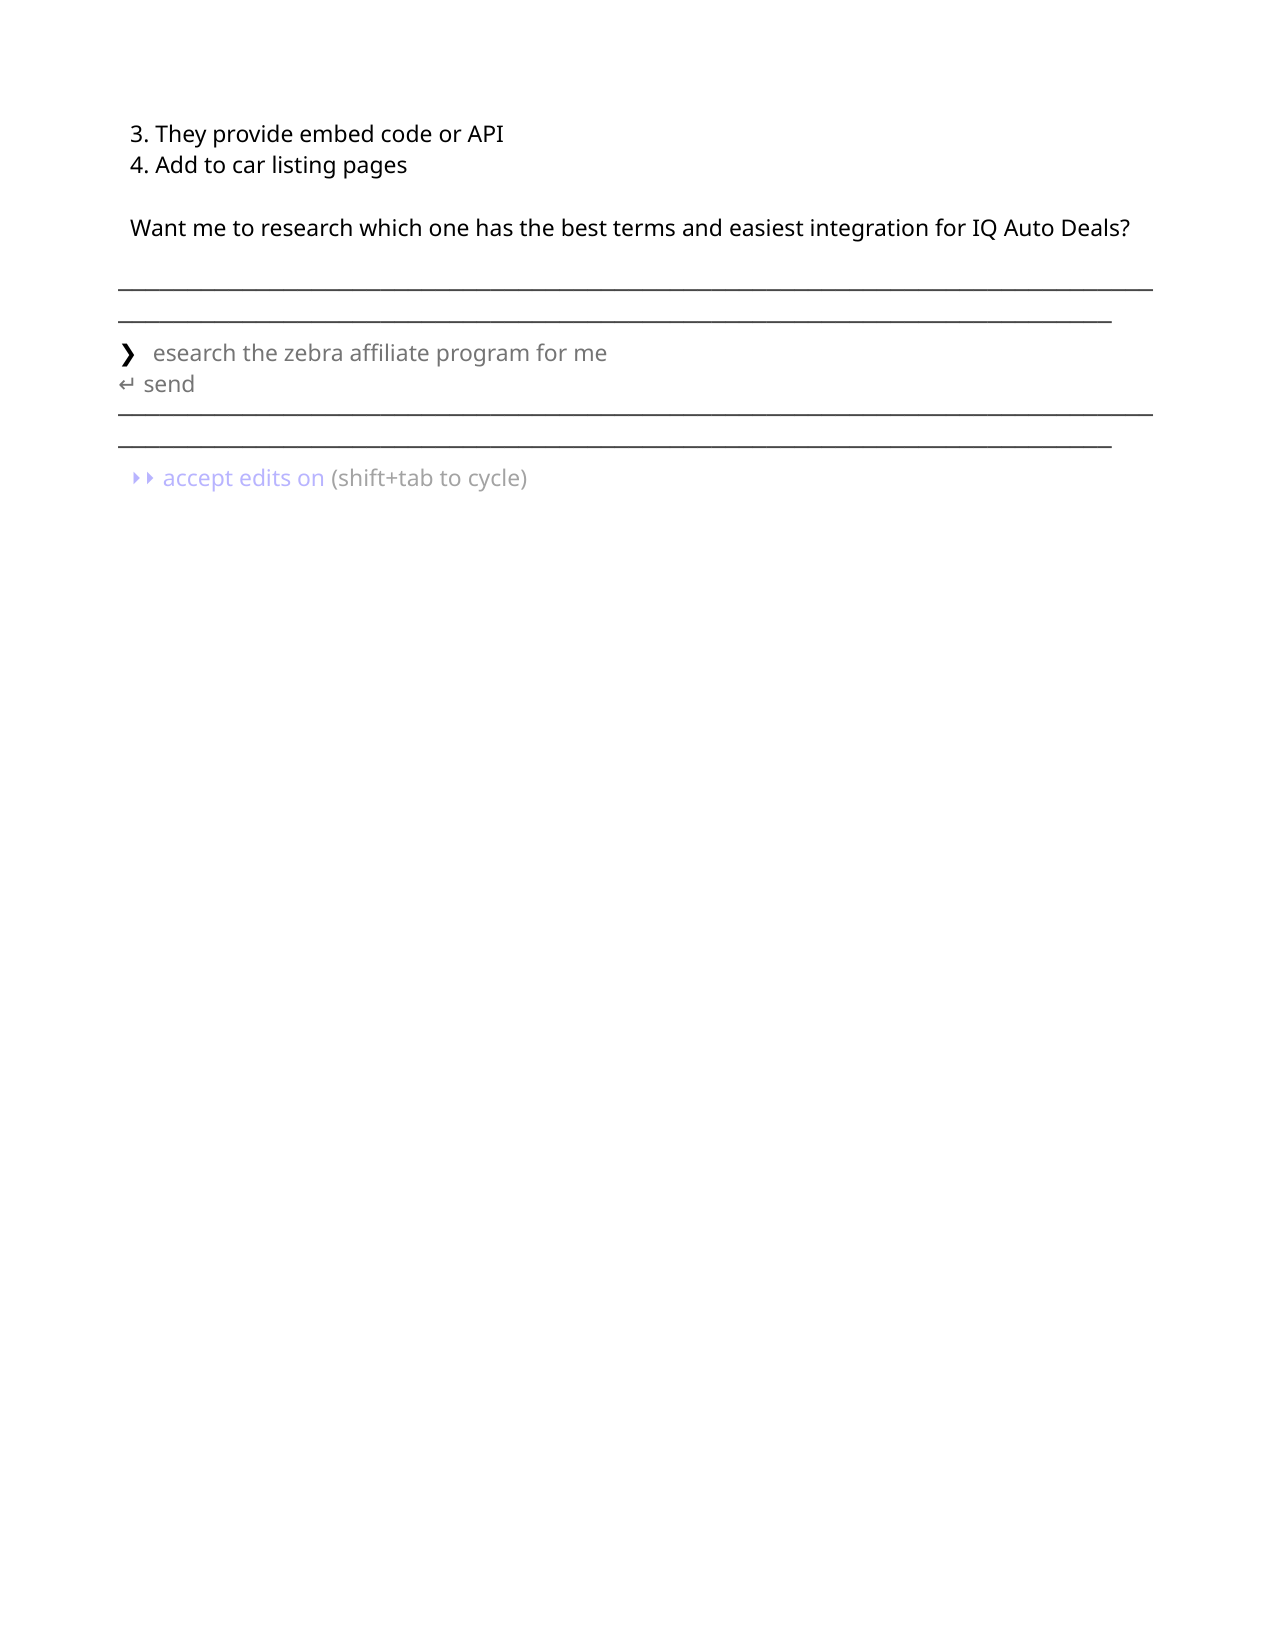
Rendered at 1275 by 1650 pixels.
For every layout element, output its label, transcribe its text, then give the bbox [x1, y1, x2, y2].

text Want me to research which one has the best terms and easiest integration for IQ Auto Deals? [118, 212, 1157, 243]
text ⏵⏵ accept edits on (shift+tab to cycle) [118, 462, 1157, 493]
text 4. Add to car listing pages [118, 149, 1157, 181]
text ─────────────────────────────────────────────────────────────────────────────────────────────────────────────────────────────────────────────────── [118, 399, 1157, 462]
text 3. They provide embed code or API [118, 118, 1157, 149]
text ─────────────────────────────────────────────────────────────────────────────────────────────────────────────────────────────────────────────────── [118, 274, 1157, 337]
text ❯ research the zebra affiliate program for me ↵ send [118, 337, 1157, 399]
